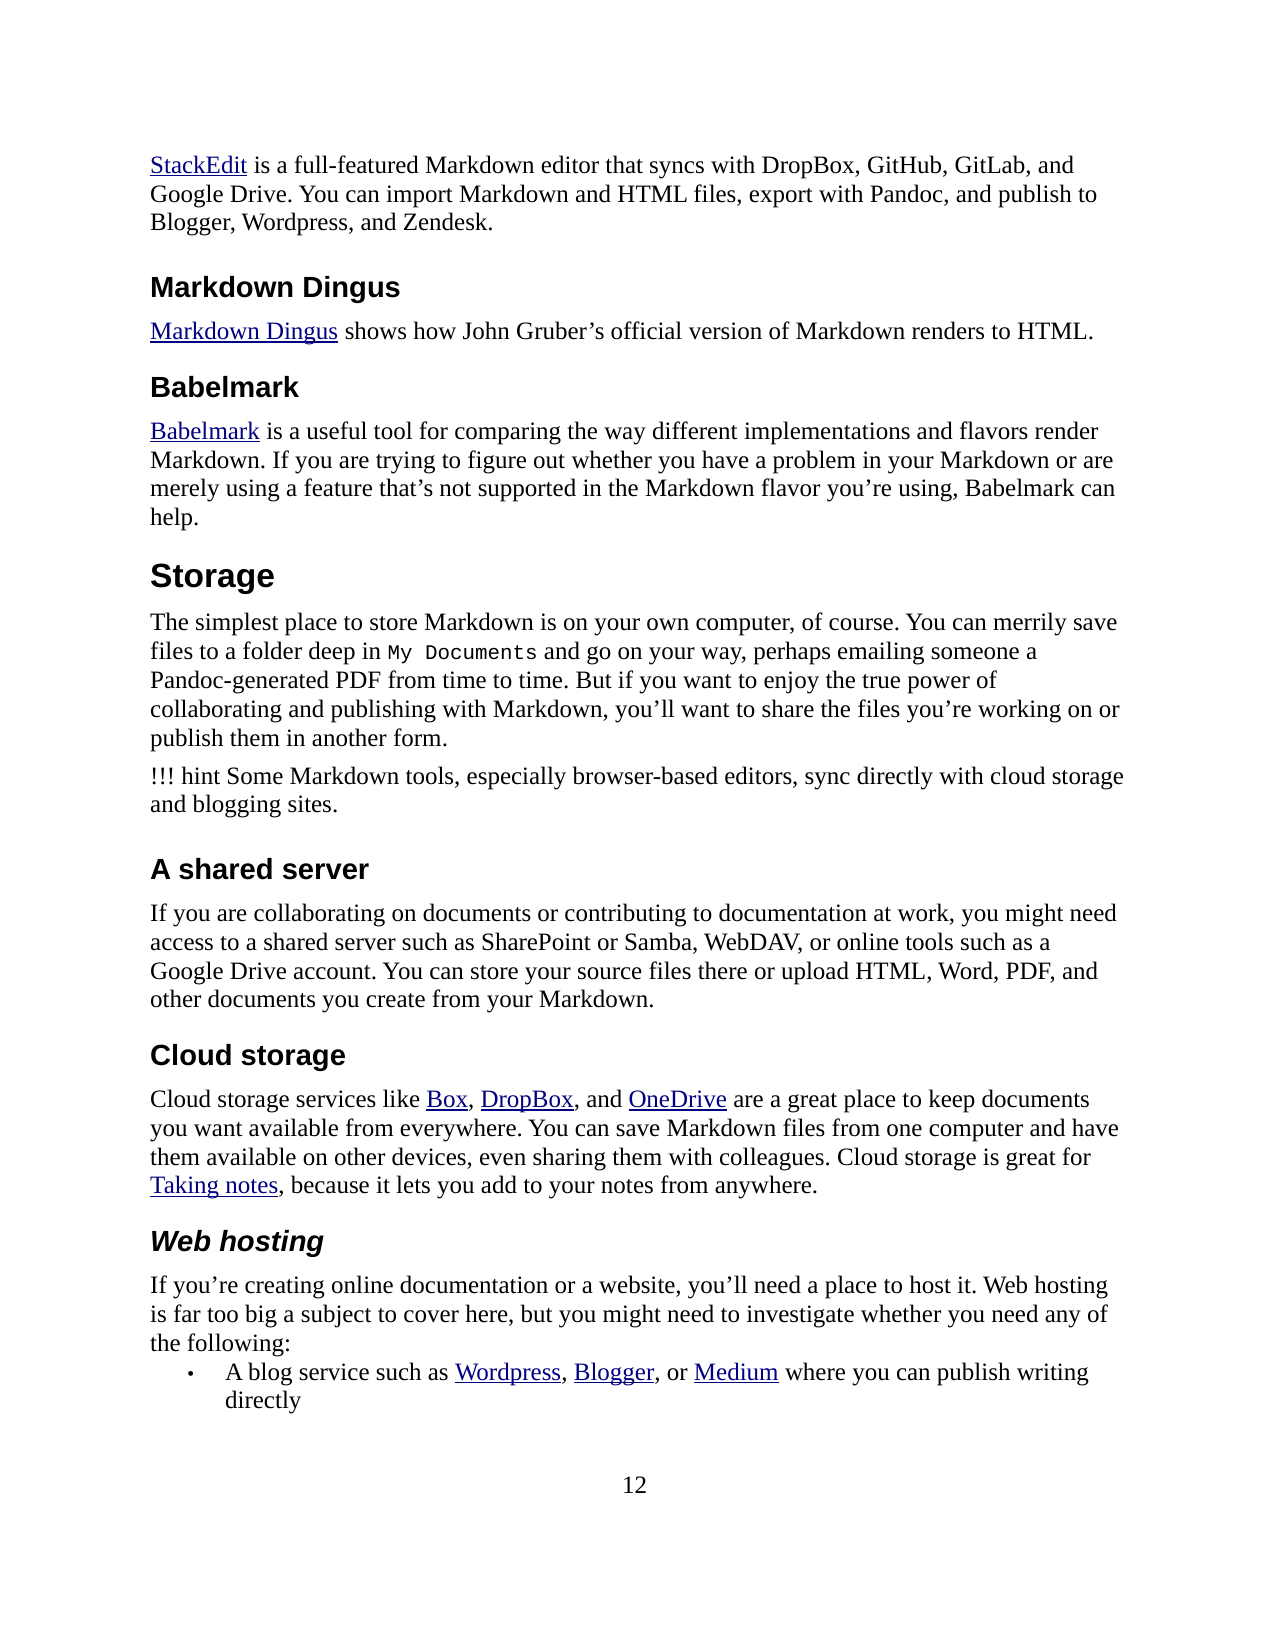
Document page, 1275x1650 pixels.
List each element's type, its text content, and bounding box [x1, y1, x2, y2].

text The simplest place to store Markdown is on your own computer, of course. You can merrily save files to a folder deep in My Documents and go on your way, perhaps emailing someone a Pandoc-generated PDF from time to time. But if you want to enjoy the true power of collaborating and publishing with Markdown, you’ll want to share the files you’re working on or publish them in another form. [150, 607, 1125, 752]
subtitle Markdown Dingus [150, 270, 1125, 304]
subtitle Storage [150, 556, 1125, 595]
list A blog service such as Wordpress, Blogger, or Medium where you can publish writing directly [187, 1357, 1125, 1414]
subtitle A shared server [150, 852, 1125, 886]
text Markdown Dingus shows how John Gruber’s official version of Markdown renders to HTML. [150, 316, 1125, 345]
text Babelmark is a useful tool for comparing the way different implementations and flavors render Markdown. If you are trying to figure out whether you have a problem in your Markdown or are merely using a feature that’s not supported in the Markdown flavor you’re using, Babelmark can help. [150, 416, 1125, 531]
text !!! hint Some Markdown tools, especially browser-based editors, sync directly with cloud storage and blogging sites. [150, 761, 1125, 818]
subtitle Web hosting [150, 1224, 1125, 1258]
text If you are collaborating on documents or contributing to documentation at work, you might need access to a shared server such as SharePoint or Samba, WebDAV, or online tools such as a Google Drive account. You can store your source files there or upload HTML, Word, PDF, and other documents you create from your Markdown. [150, 898, 1125, 1013]
subtitle Cloud storage [150, 1038, 1125, 1072]
subtitle Babelmark [150, 370, 1125, 403]
text Cloud storage services like Box, DropBox, and OneDrive are a great place to keep documents you want available from everywhere. You can save Markdown files from one computer and have them available on other devices, even sharing them with colleagues. Cloud storage is great for Taking notes, because it lets you add to your notes from anywhere. [150, 1084, 1125, 1199]
text If you’re creating online documentation or a website, you’ll need a place to host it. Web hosting is far too big a subject to cover here, but you might need to investigate whether you need any of the following: [150, 1270, 1125, 1357]
text StackEdit is a full-featured Markdown editor that syncs with DropBox, GitHub, GitLab, and Google Drive. You can import Markdown and HTML files, export with Pandoc, and publish to Blogger, Wordpress, and Zendesk. [150, 150, 1125, 236]
